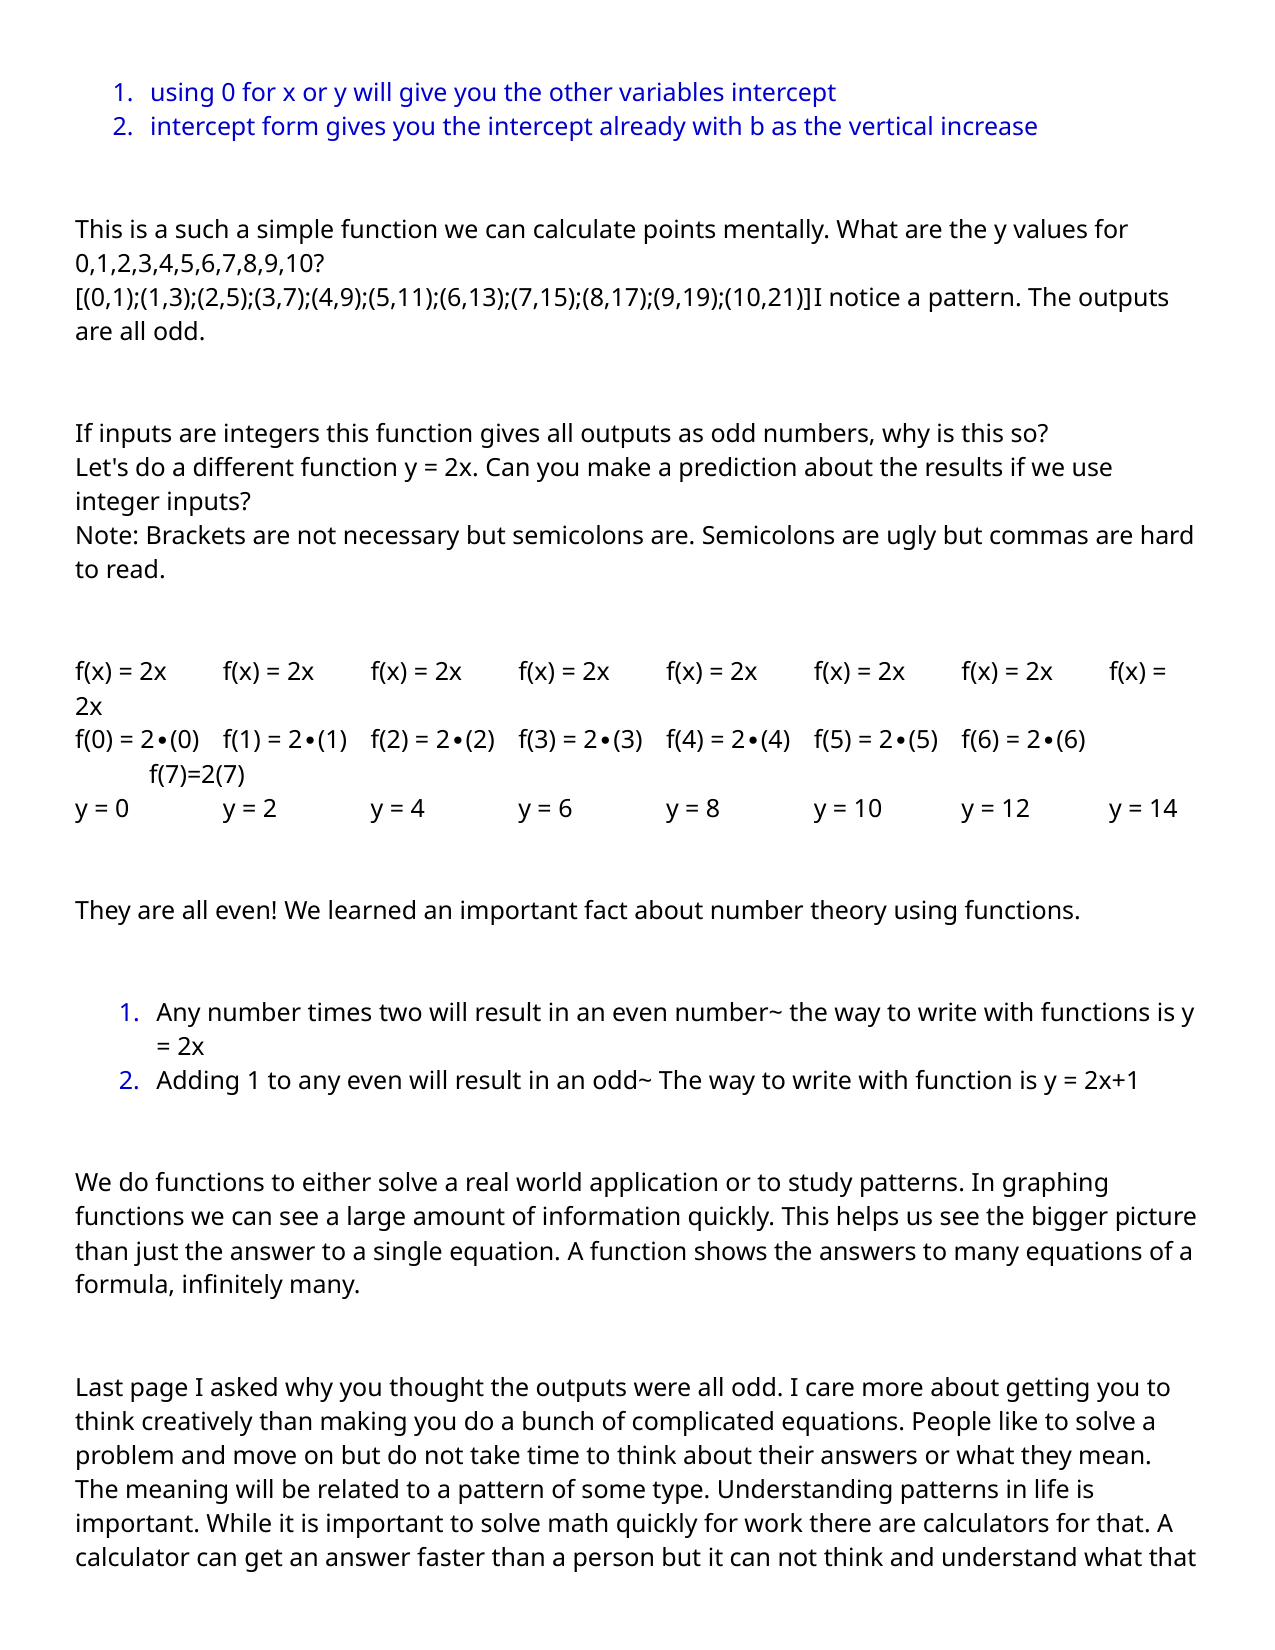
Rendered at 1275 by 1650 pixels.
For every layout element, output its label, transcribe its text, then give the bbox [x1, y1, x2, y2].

text Last page I asked why you thought the outputs were all odd. I care more about getting you to think creatively than making you do a bunch of complicated equations. People like to solve a problem and move on but do not take time to think about their answers or what they mean. The meaning will be related to a pattern of some type. Understanding patterns in life is important. While it is important to solve math quickly for work there are calculators for that. A calculator can get an answer faster than a person but it can not think and understand what that [75, 1369, 1200, 1574]
text y = 0 y = 2 y = 4 y = 6 y = 8 y = 10 y = 12 y = 14 [75, 790, 1200, 824]
text [(0,1);(1,3);(2,5);(3,7);(4,9);(5,11);(6,13);(7,15);(8,17);(9,19);(10,21)] I notice a pattern. The outputs are all odd. [75, 279, 1200, 347]
text We do functions to either solve a real world application or to study patterns. In graphing functions we can see a large amount of information quickly. This helps us see the bigger picture than just the answer to a single equation. A function shows the answers to many equations of a formula, infinitely many. [75, 1165, 1200, 1301]
list intercept form gives you the intercept already with b as the vertical increase [112, 109, 1200, 143]
text Let's do a different function y = 2x. Can you make a prediction about the results if we use integer inputs? [75, 450, 1200, 518]
text Note: Brackets are not necessary but semicolons are. Semicolons are ugly but commas are hard to read. [75, 518, 1200, 586]
text If inputs are integers this function gives all outputs as odd numbers, why is this so? [75, 416, 1200, 450]
list using 0 for x or y will give you the other variables intercept [112, 75, 1200, 109]
list Any number times two will result in an even number~ the way to write with functions is y = 2x [119, 995, 1200, 1063]
text f(x) = 2x f(x) = 2x f(x) = 2x f(x) = 2x f(x) = 2x f(x) = 2x f(x) = 2x f(x) = 2x [75, 654, 1200, 722]
list Adding 1 to any even will result in an odd~ The way to write with function is y = 2x+1 [119, 1063, 1200, 1097]
text This is a such a simple function we can calculate points mentally. What are the y values for 0,1,2,3,4,5,6,7,8,9,10? [75, 211, 1200, 279]
text They are all even! We learned an important fact about number theory using functions. [75, 892, 1200, 927]
text f(0) = 2∙(0) f(1) = 2∙(1) f(2) = 2∙(2) f(3) = 2∙(3) f(4) = 2∙(4) f(5) = 2∙(5) f(6) = 2∙(6) f(7)=2(7) [75, 722, 1200, 790]
